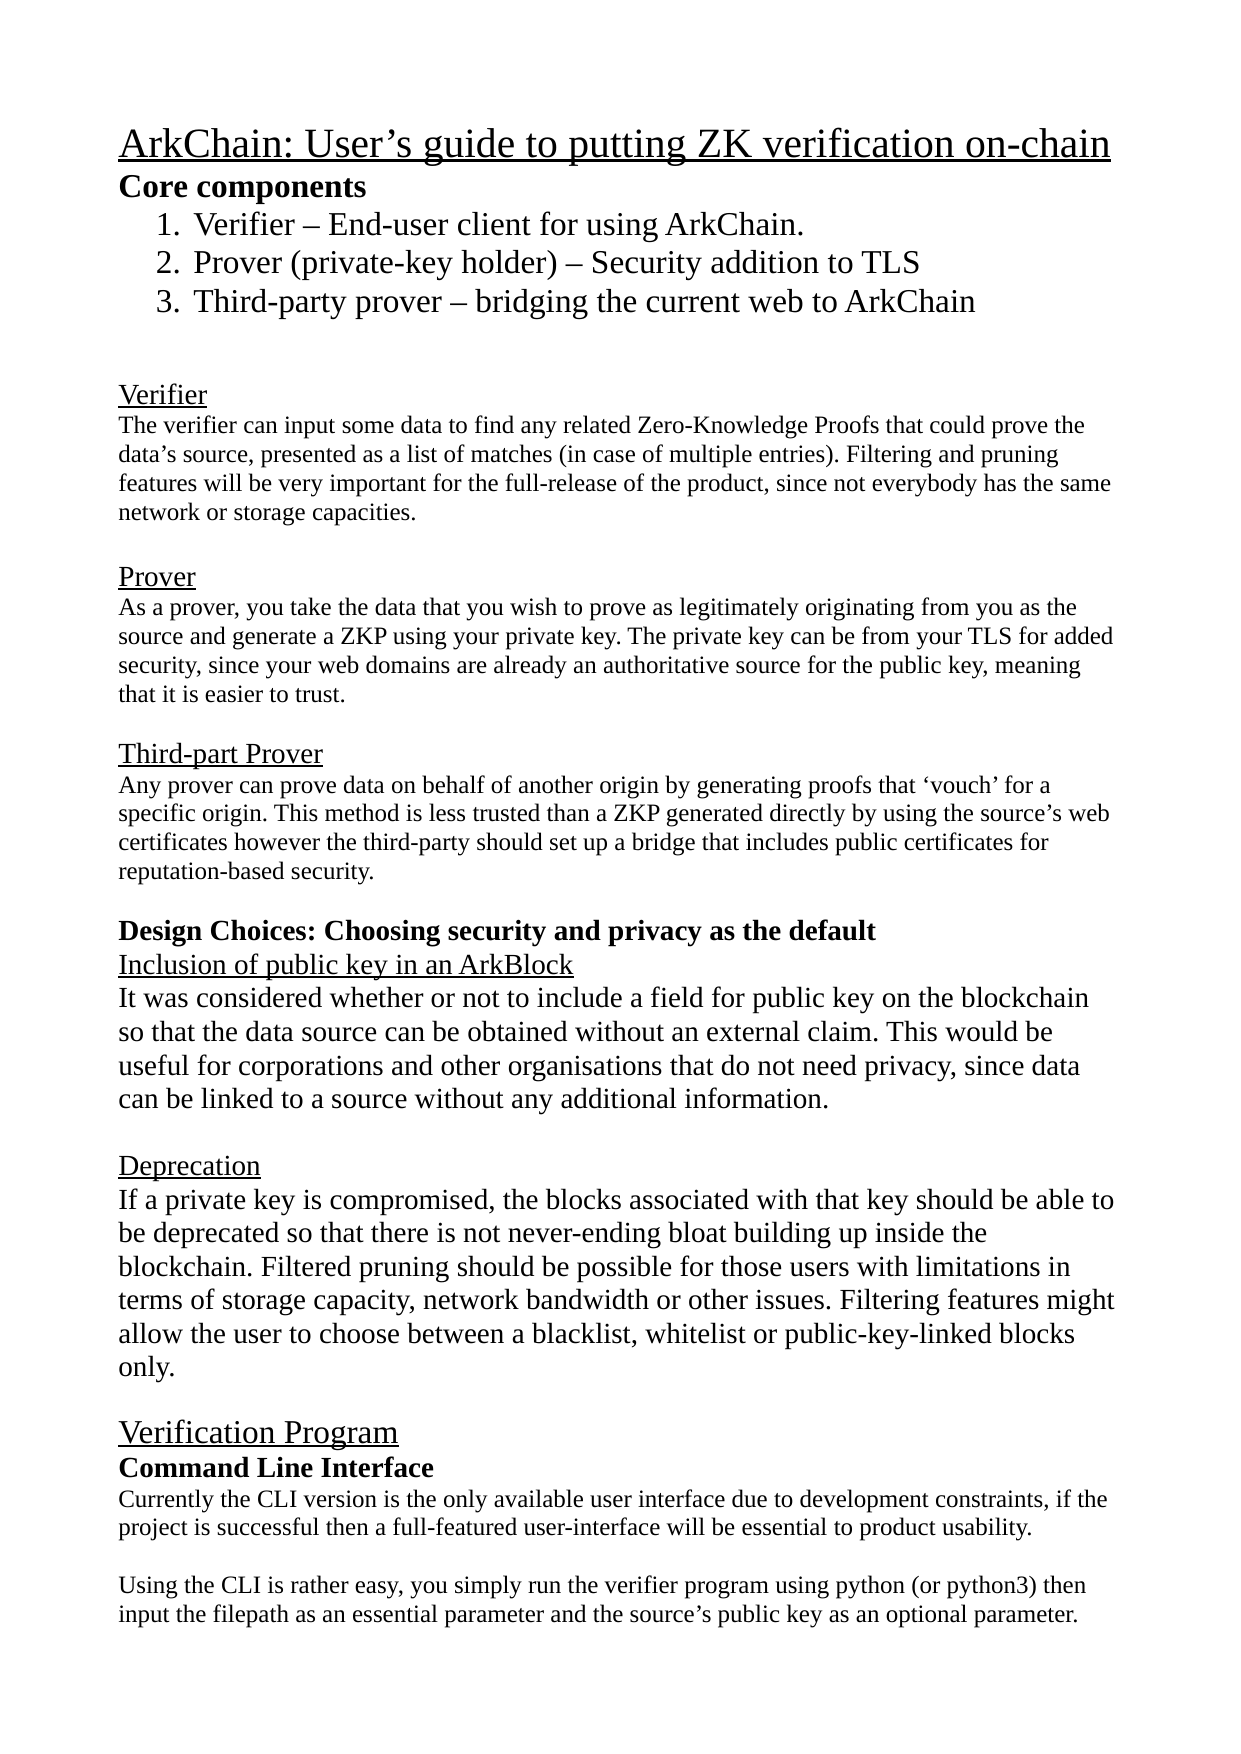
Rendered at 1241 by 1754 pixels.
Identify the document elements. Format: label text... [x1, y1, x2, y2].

text Inclusion of public key in an ArkBlock [118, 947, 1122, 981]
text Design Choices: Choosing security and privacy as the default [118, 913, 1122, 947]
list Third-party prover – bridging the current web to ArkChain [156, 281, 1122, 319]
text Verifier [118, 377, 1122, 410]
list Verifier – End-user client for using ArkChain. [156, 204, 1122, 243]
text Command Line Interface [118, 1450, 1122, 1484]
text ArkChain: User’s guide to putting ZK verification on-chain [118, 118, 1122, 166]
text Verification Program [118, 1412, 1122, 1450]
text As a prover, you take the data that you wish to prove as legitimately originating from you as the source and generate a ZKP using your private key. The private key can be from your TLS for added security, since your web domains are already an authoritative source for the public key, meaning that it is easier to trust. [118, 592, 1122, 707]
list Prover (private-key holder) – Security addition to TLS [156, 243, 1122, 281]
text Core components [118, 166, 1122, 204]
text Prover [118, 559, 1122, 592]
text Using the CLI is rather easy, you simply run the verifier program using python (or python3) then input the filepath as an essential parameter and the source’s public key as an optional parameter. [118, 1570, 1122, 1627]
text If a private key is compromised, the blocks associated with that key should be able to be deprecated so that there is not never-ending bloat building up inside the blockchain. Filtered pruning should be possible for those users with limitations in terms of storage capacity, network bandwidth or other issues. Filtering features might allow the user to choose between a blacklist, whitelist or public-key-linked blocks only. [118, 1182, 1122, 1383]
text The verifier can input some data to find any related Zero-Knowledge Proofs that could prove the data’s source, presented as a list of matches (in case of multiple entries). Filtering and pruning features will be very important for the full-release of the product, since not everybody has the same network or storage capacities. [118, 410, 1122, 525]
text Currently the CLI version is the only available user interface due to development constraints, if the project is successful then a full-featured user-interface will be essential to product usability. [118, 1484, 1122, 1541]
text Deprecation [118, 1148, 1122, 1182]
text Any prover can prove data on behalf of another origin by generating proofs that ‘vouch’ for a specific origin. This method is less trusted than a ZKP generated directly by using the source’s web certificates however the third-party should set up a bridge that includes public certificates for reputation-based security. [118, 770, 1122, 885]
text It was considered whether or not to include a field for public key on the blockchain so that the data source can be obtained without an external claim. This would be useful for corporations and other organisations that do not need privacy, since data can be linked to a source without any additional information. [118, 981, 1122, 1115]
text Third-part Prover [118, 736, 1122, 770]
